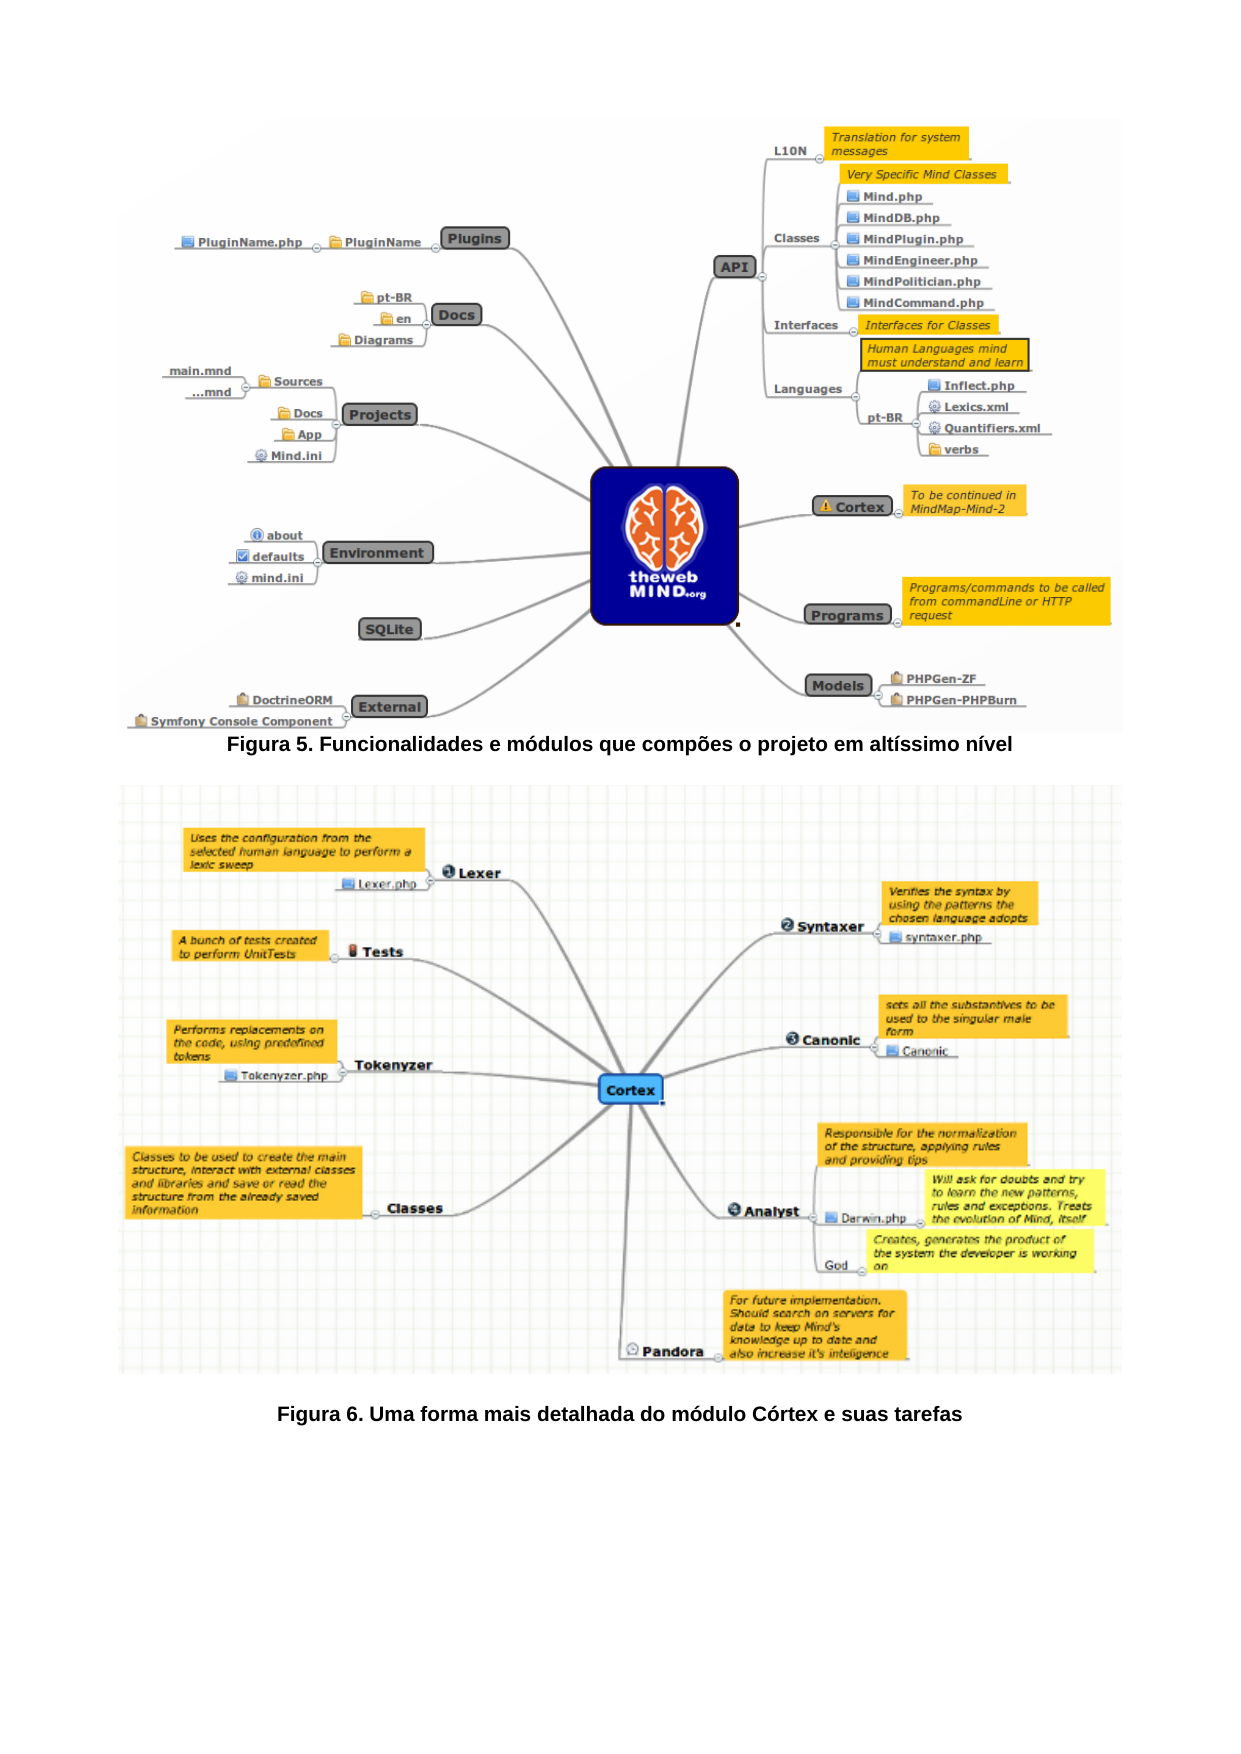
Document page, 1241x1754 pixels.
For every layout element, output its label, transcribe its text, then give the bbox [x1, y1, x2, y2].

picture [118, 118, 1123, 733]
text Figura 5. Funcionalidades e módulos que compões o projeto em altíssimo nível [118, 733, 1122, 756]
picture [118, 785, 1122, 1374]
text Figura 6. Uma forma mais detalhada do módulo Córtex e suas tarefas [118, 1402, 1122, 1426]
